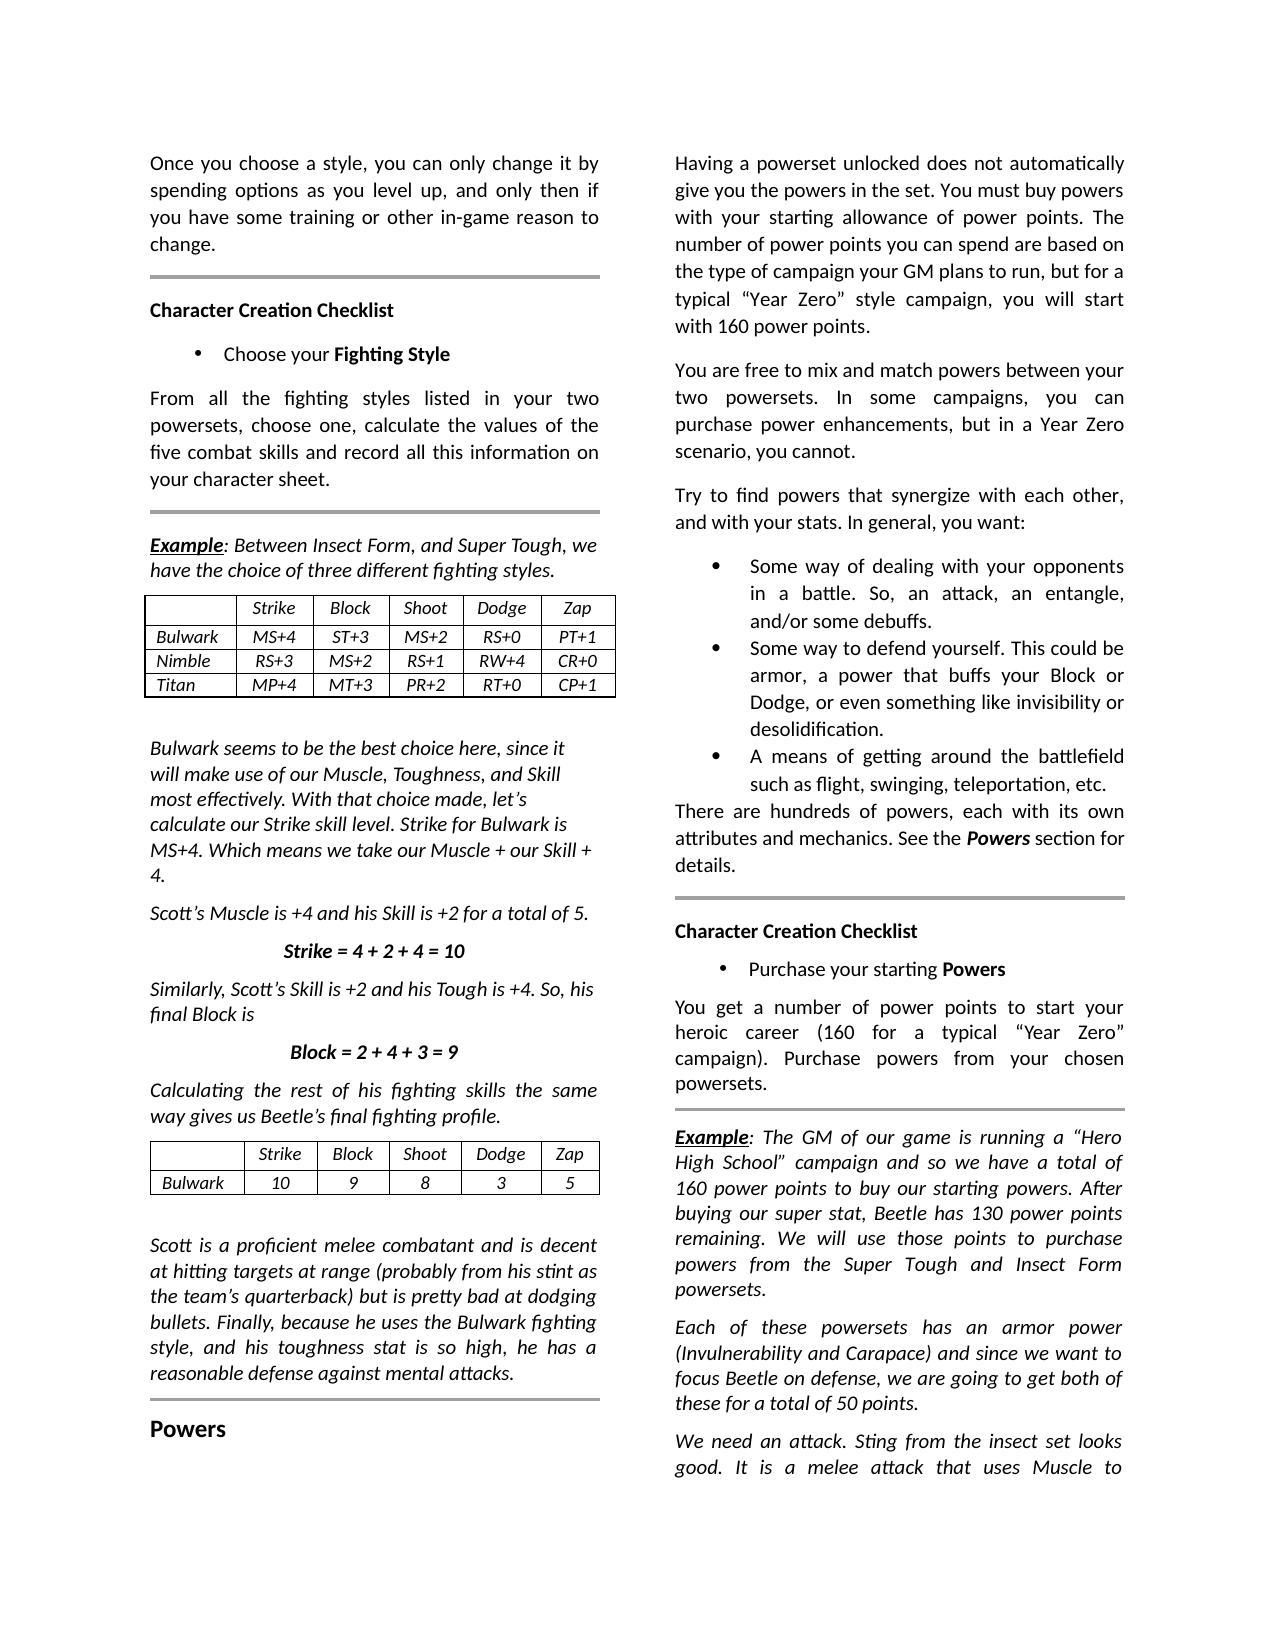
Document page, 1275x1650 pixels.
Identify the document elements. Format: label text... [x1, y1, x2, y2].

table_header Shoot [390, 1142, 461, 1170]
text Strike = 4 + 2 + 4 = 10 [150, 938, 600, 964]
table_cell MP+4 [237, 674, 313, 696]
table_cell 5 [542, 1171, 599, 1194]
table_cell CP+1 [542, 674, 615, 696]
table_cell 3 [462, 1171, 541, 1194]
text Scott’s Muscle is +4 and his Skill is +2 for a total of 5. [150, 900, 600, 926]
table_cell Bulwark [151, 1171, 244, 1194]
text Scott is a proficient melee combatant and is decent at hitting targets at range (probably from his stint as the team’s quarterback) but is pretty bad at dodging bullets. Finally, because he uses the Bulwark fighting style, and his toughness stat is so high, he has a reasonable defense against mental attacks. [150, 1233, 600, 1385]
table_cell 10 [245, 1171, 317, 1194]
text Each of these powersets has an armor power (Invulnerability and Carapace) and since we want to focus Beetle on defense, we are going to get both of these for a total of 50 points. [675, 1314, 1125, 1416]
table_cell RS+0 [464, 626, 541, 648]
text Calculating the rest of his fighting skills the same way gives us Beetle’s final fighting profile. [150, 1077, 600, 1128]
table_cell MS+2 [314, 650, 389, 672]
text Example: Between Insect Form, and Super Tough, we have the choice of three different fighting styles. [150, 532, 600, 583]
list Purchase your starting Powers [719, 956, 1125, 981]
list Choose your Fighting Style [194, 341, 600, 366]
table_header Block [318, 1142, 389, 1170]
table_header Zap [542, 1142, 599, 1170]
table_cell Nimble [146, 650, 236, 672]
text Block = 2 + 4 + 3 = 9 [150, 1039, 600, 1065]
text Having a powerset unlocked does not automatically give you the powers in the set. You must buy powers with your starting allowance of power points. The number of power points you can spend are based on the type of campaign your GM plans to run, but for a typical “Year Zero” style campaign, you will start with 160 power points. [675, 150, 1125, 338]
table_header Dodge [462, 1142, 541, 1170]
text Try to find powers that synergize with each other, and with your stats. In general, you want: [675, 482, 1125, 535]
table_cell Titan [146, 674, 236, 696]
text From all the fighting styles listed in your two powersets, choose one, calculate the values of the five combat skills and record all this information on your character sheet. [150, 385, 600, 492]
table_header Strike [245, 1142, 317, 1170]
table_cell PT+1 [542, 626, 615, 648]
table_cell MT+3 [314, 674, 389, 696]
table_cell CR+0 [542, 650, 615, 672]
table_cell MS+2 [390, 626, 463, 648]
list Some way of dealing with your opponents in a battle. So, an attack, an entangle, and/or some debuffs. [712, 553, 1125, 633]
table_cell Bulwark [146, 626, 236, 648]
table_header [146, 596, 236, 624]
table_cell RS+1 [390, 650, 463, 672]
list Some way to defend yourself. This could be armor, a power that buffs your Block or Dodge, or even something like invisibility or desolidification. [712, 635, 1125, 742]
text You are free to mix and match powers between your two powersets. In some campaigns, you can purchase power enhancements, but in a Year Zero scenario, you cannot. [675, 357, 1125, 464]
table_header Shoot [390, 596, 463, 624]
table_header Block [314, 596, 389, 624]
table_cell RS+3 [237, 650, 313, 672]
text Bulwark seems to be the best choice here, since it will make use of our Muscle, Toughness, and Skill most effectively. With that choice made, let’s calculate our Strike skill level. Strike for Bulwark is MS+4. Which means we take our Muscle + our Skill + 4. [150, 735, 600, 888]
text Once you choose a style, you can only change it by spending options as you level up, and only then if you have some training or other in-game reason to change. [150, 150, 600, 257]
table_cell 8 [390, 1171, 461, 1194]
table_header Zap [542, 596, 615, 624]
table_cell PR+2 [390, 674, 463, 696]
table_header Strike [237, 596, 313, 624]
text Similarly, Scott’s Skill is +2 and his Tough is +4. So, his final Block is [150, 976, 600, 1027]
text You get a number of power points to start your heroic career (160 for a typical “Year Zero” campaign). Purchase powers from your chosen powersets. [675, 994, 1125, 1096]
table_cell RT+0 [464, 674, 541, 696]
table_cell MS+4 [237, 626, 313, 648]
table_cell RW+4 [464, 650, 541, 672]
table_cell 9 [318, 1171, 389, 1194]
list A means of getting around the battlefield such as flight, swinging, teleportation, etc. [712, 744, 1125, 796]
text There are hundreds of powers, each with its own attributes and mechanics. See the Powers section for details. [675, 798, 1125, 878]
text Character Creation Checklist [675, 918, 1125, 943]
table_cell ST+3 [314, 626, 389, 648]
text Example: The GM of our game is running a “Hero High School” campaign and so we have a total of 160 power points to buy our starting powers. After buying our super stat, Beetle has 130 power points remaining. We will use those points to purchase powers from the Super Tough and Insect Form powersets. [675, 1124, 1125, 1302]
table_header [151, 1142, 244, 1170]
text We need an attack. Sting from the insect set looks good. It is a melee attack that uses Muscle to [675, 1428, 1125, 1479]
text Character Creation Checklist [150, 297, 600, 323]
text Powers [150, 1413, 600, 1444]
table_header Dodge [464, 596, 541, 624]
